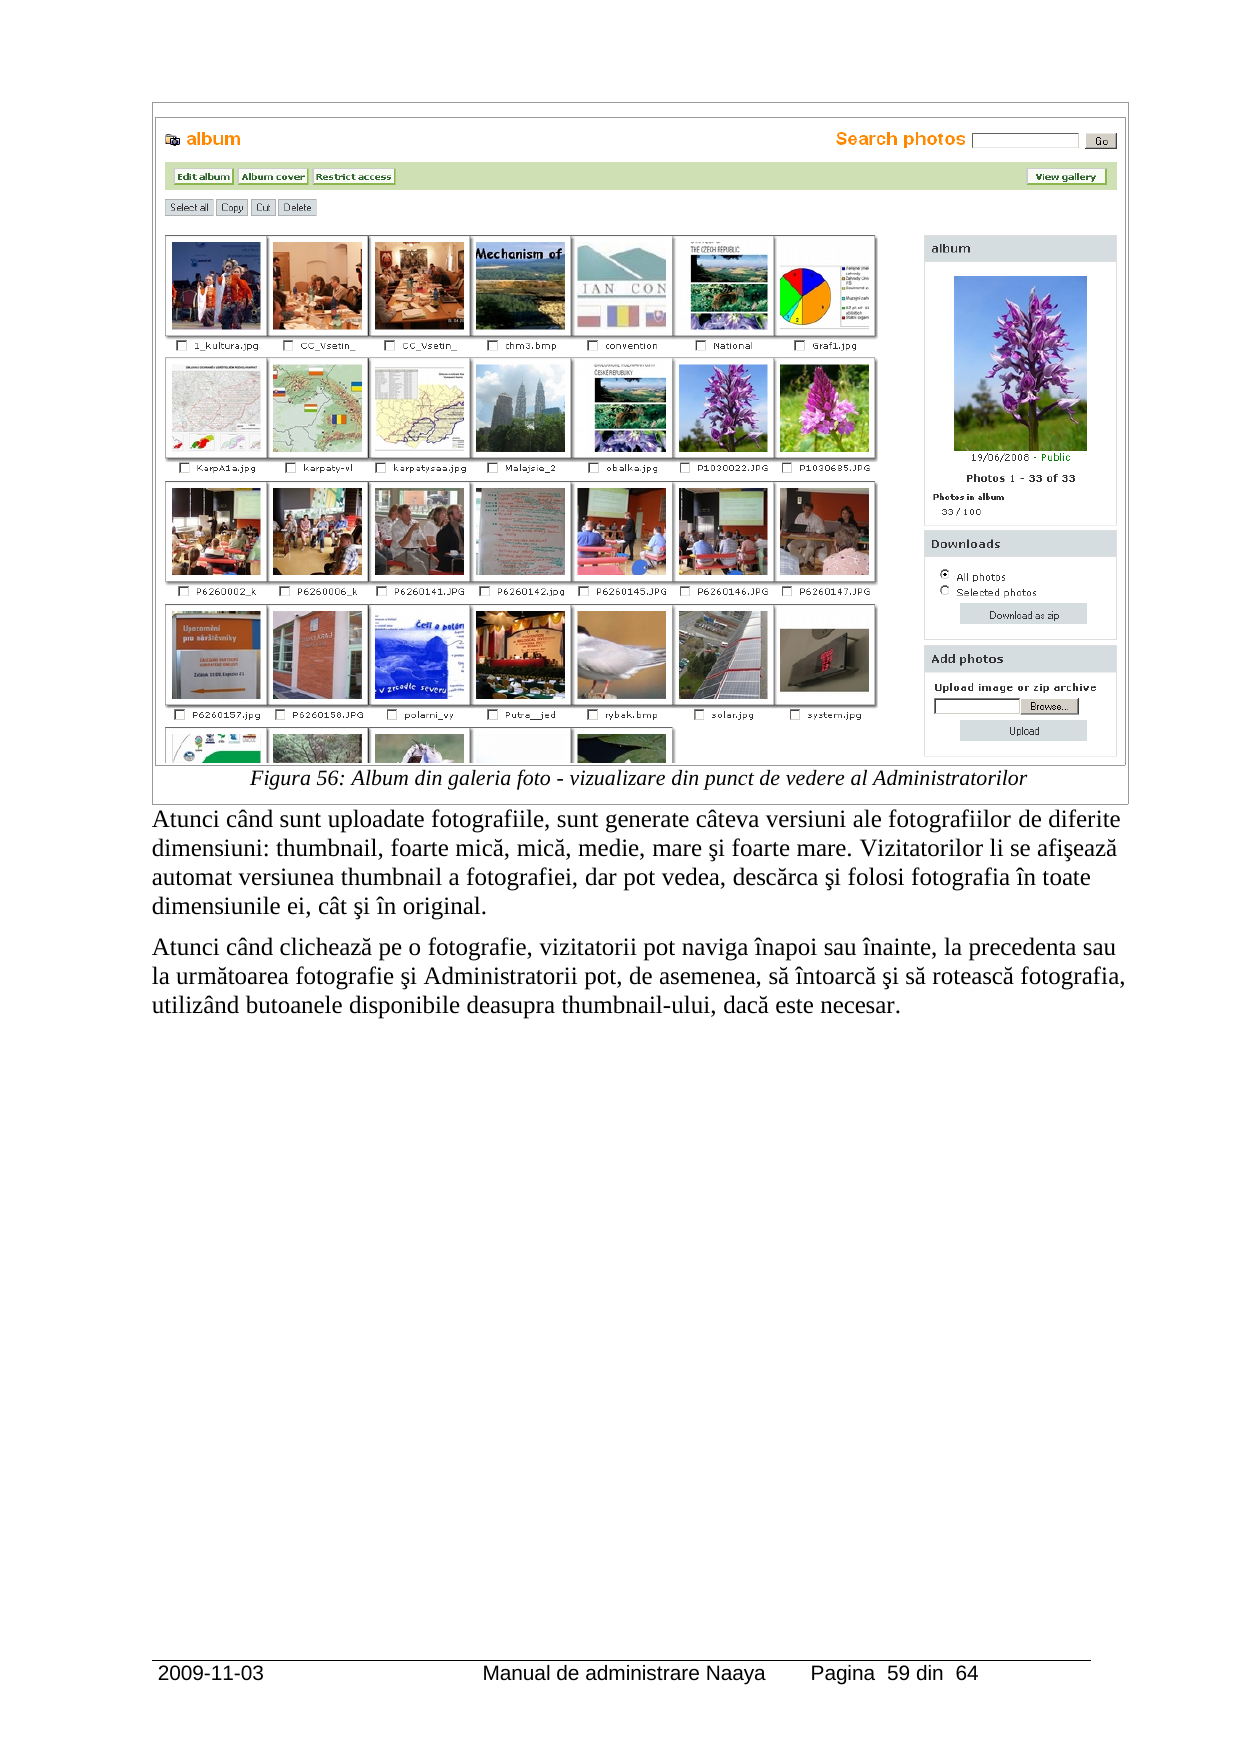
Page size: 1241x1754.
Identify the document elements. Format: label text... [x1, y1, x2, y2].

text [153, 103, 1128, 804]
text Figura 56: Album din galeria foto - vizualizare din punct de vedere al Administratorilor [155, 766, 1125, 791]
text Atunci când sunt uploadate fotografiile, sunt generate câteva versiuni ale fotografiilor de diferite dimensiuni: thumbnail, foarte mică, mică, medie, mare şi foarte mare. Vizitatorilor li se afişează automat versiunea thumbnail a fotografiei, dar pot vedea, descărca şi folosi fotografia în toate dimensiunile ei, cât şi în original. [152, 805, 1128, 920]
text Atunci când clichează pe o fotografie, vizitatorii pot naviga înapoi sau înainte, la precedenta sau la următoarea fotografie şi Administratorii pot, de asemenea, să întoarcă şi să rotească fotografia, utilizând butoanele disponibile deasupra thumbnail-ului, dacă este necesar. [152, 932, 1128, 1019]
picture [158, 120, 1123, 763]
